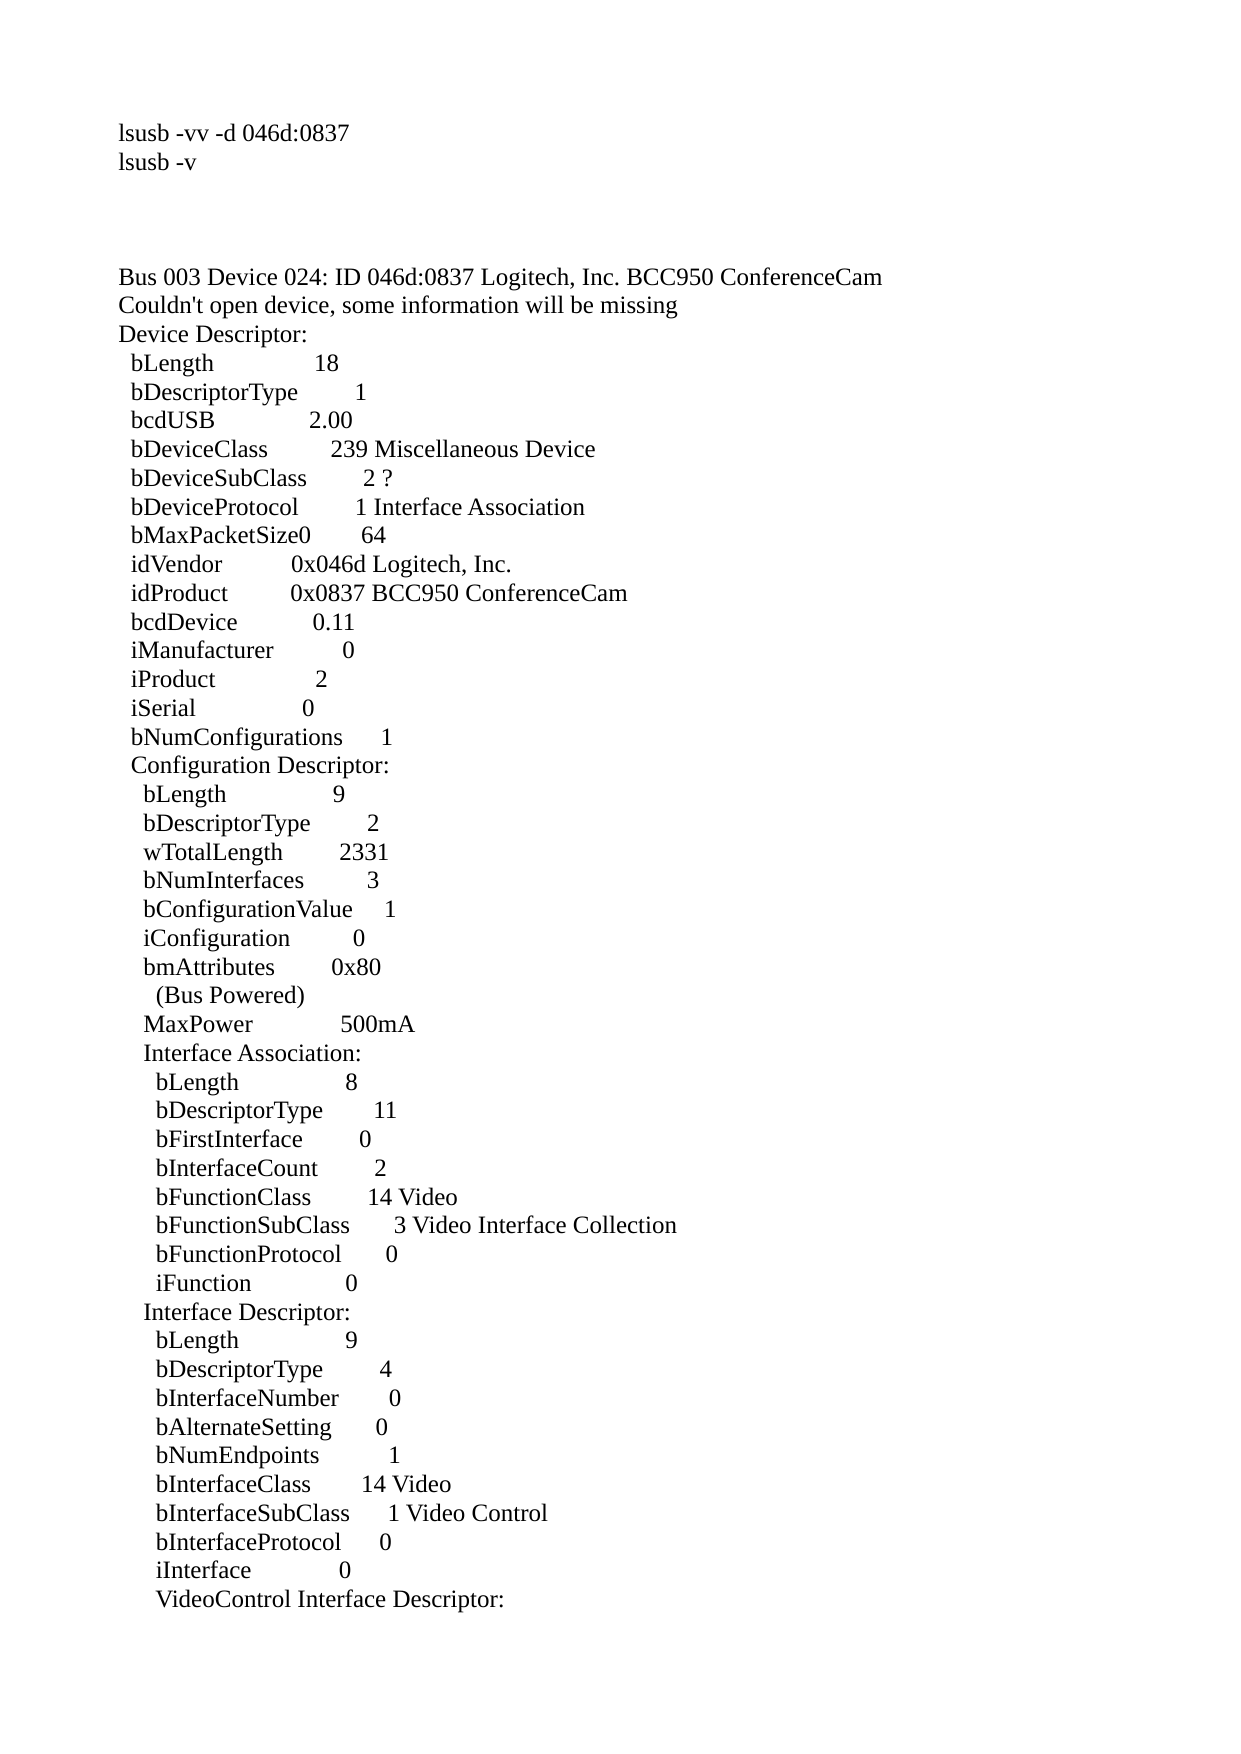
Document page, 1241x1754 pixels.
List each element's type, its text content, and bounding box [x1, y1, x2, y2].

text bInterfaceSubClass 1 Video Control [118, 1498, 1122, 1527]
text bDescriptorType 1 [118, 377, 1122, 406]
text bFunctionProtocol 0 [118, 1239, 1122, 1268]
text wTotalLength 2331 [118, 837, 1122, 866]
text Configuration Descriptor: [118, 751, 1122, 779]
text bNumConfigurations 1 [118, 722, 1122, 751]
text Bus 003 Device 024: ID 046d:0837 Logitech, Inc. BCC950 ConferenceCam [118, 262, 1122, 291]
text bAlternateSetting 0 [118, 1412, 1122, 1441]
text bDeviceSubClass 2 ? [118, 463, 1122, 492]
text iConfiguration 0 [118, 923, 1122, 952]
text bDeviceProtocol 1 Interface Association [118, 492, 1122, 521]
text (Bus Powered) [118, 981, 1122, 1009]
text iProduct 2 [118, 664, 1122, 693]
text bDescriptorType 11 [118, 1096, 1122, 1124]
text lsusb -vv -d 046d:0837 [118, 118, 1122, 147]
text VideoControl Interface Descriptor: [118, 1584, 1122, 1613]
text bDeviceClass 239 Miscellaneous Device [118, 434, 1122, 463]
text iFunction 0 [118, 1268, 1122, 1297]
text bConfigurationValue 1 [118, 894, 1122, 923]
text Device Descriptor: [118, 319, 1122, 348]
text bFirstInterface 0 [118, 1124, 1122, 1153]
text bLength 18 [118, 348, 1122, 377]
text bInterfaceProtocol 0 [118, 1527, 1122, 1556]
text bmAttributes 0x80 [118, 952, 1122, 981]
text bFunctionClass 14 Video [118, 1182, 1122, 1211]
text bDescriptorType 4 [118, 1354, 1122, 1383]
text Couldn't open device, some information will be missing [118, 291, 1122, 319]
text bLength 9 [118, 1326, 1122, 1354]
text MaxPower 500mA [118, 1009, 1122, 1038]
text bLength 9 [118, 779, 1122, 808]
text bNumEndpoints 1 [118, 1441, 1122, 1469]
text iInterface 0 [118, 1556, 1122, 1584]
text Interface Descriptor: [118, 1297, 1122, 1326]
text idVendor 0x046d Logitech, Inc. [118, 549, 1122, 578]
text bMaxPacketSize0 64 [118, 521, 1122, 549]
text bInterfaceCount 2 [118, 1153, 1122, 1182]
text bInterfaceNumber 0 [118, 1383, 1122, 1412]
text bcdDevice 0.11 [118, 607, 1122, 636]
text bFunctionSubClass 3 Video Interface Collection [118, 1211, 1122, 1239]
text iSerial 0 [118, 693, 1122, 722]
text bNumInterfaces 3 [118, 866, 1122, 894]
text iManufacturer 0 [118, 636, 1122, 664]
text lsusb -v [118, 147, 1122, 176]
text bDescriptorType 2 [118, 808, 1122, 837]
text bcdUSB 2.00 [118, 406, 1122, 434]
text Interface Association: [118, 1038, 1122, 1067]
text idProduct 0x0837 BCC950 ConferenceCam [118, 578, 1122, 607]
text bInterfaceClass 14 Video [118, 1469, 1122, 1498]
text bLength 8 [118, 1067, 1122, 1096]
